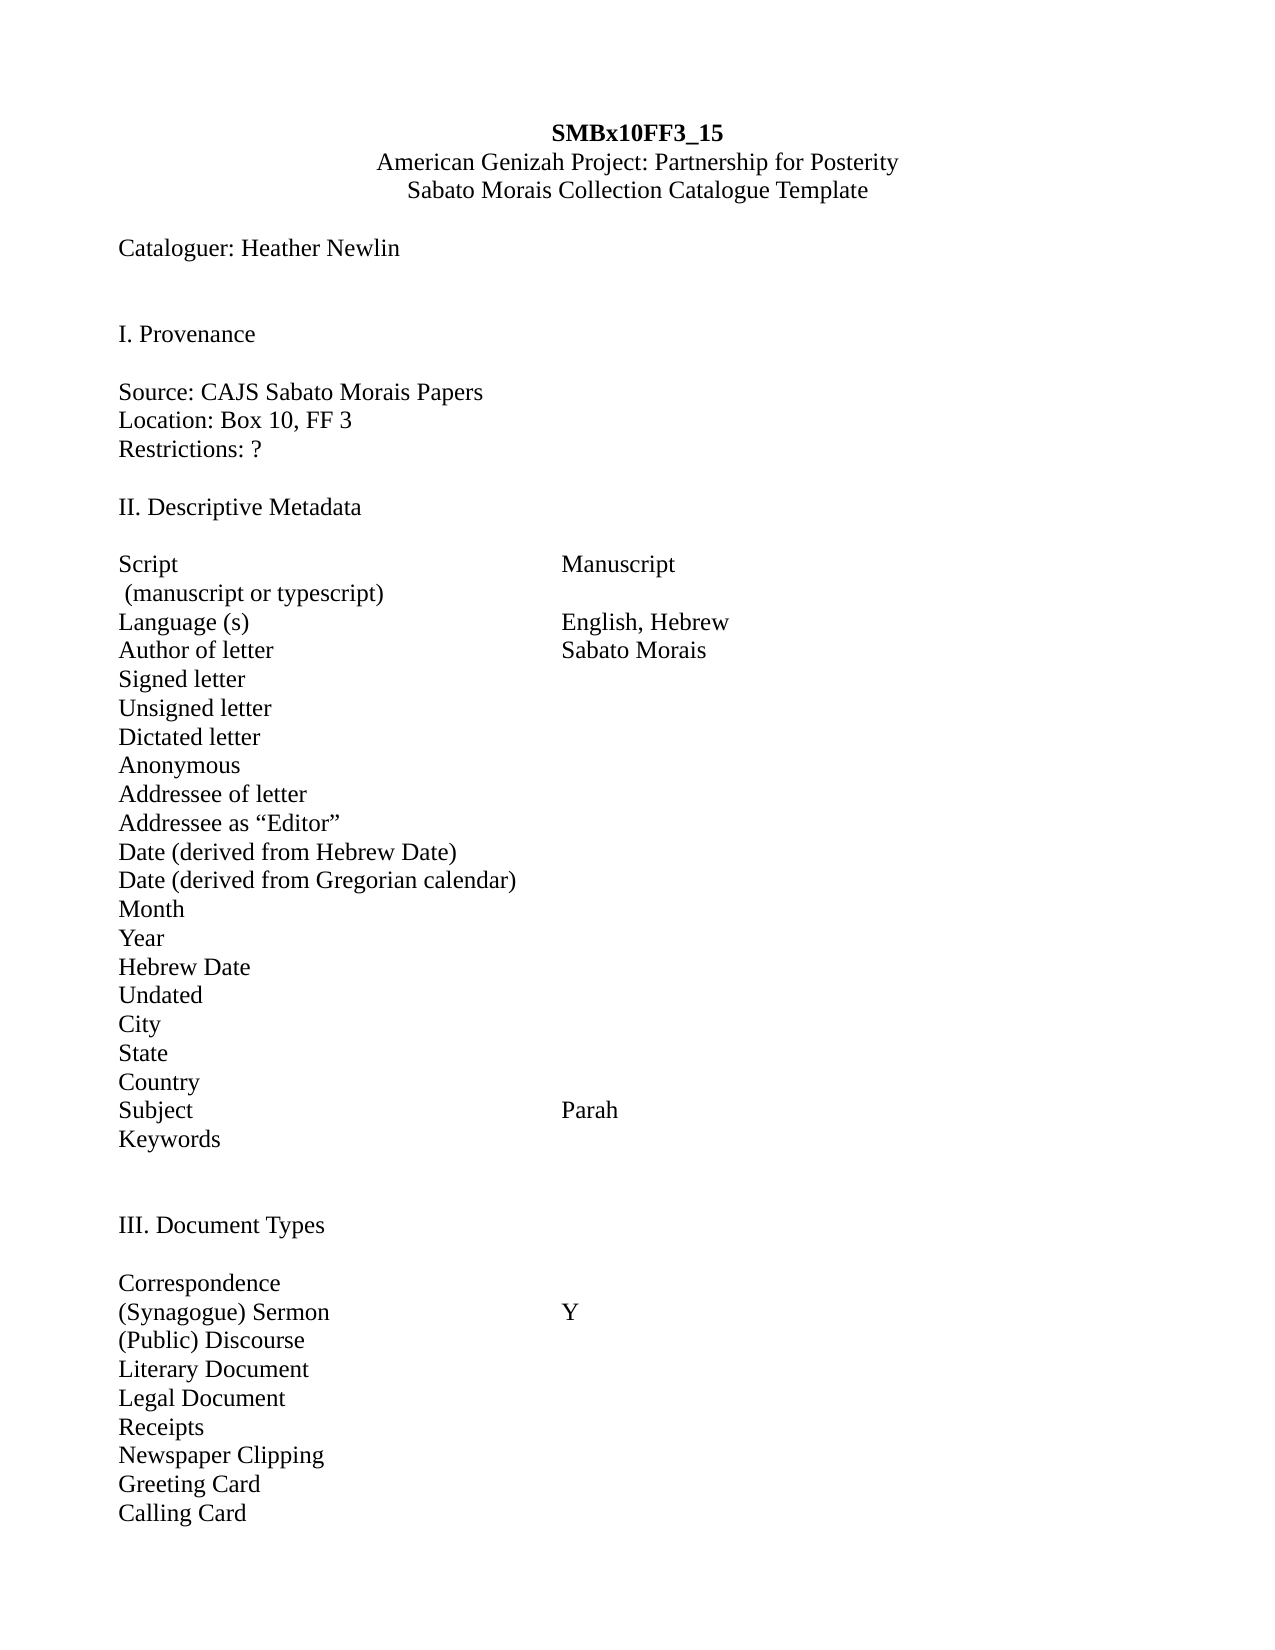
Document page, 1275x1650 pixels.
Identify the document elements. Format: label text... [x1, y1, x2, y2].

text Source: CAJS Sabato Morais Papers [118, 377, 1157, 406]
text Newspaper Clipping [118, 1441, 1157, 1469]
text Author of letter Sabato Morais [118, 636, 1157, 664]
text Location: Box 10, FF 3 [118, 406, 1157, 434]
text Literary Document [118, 1354, 1157, 1383]
text Date (derived from Hebrew Date) [118, 837, 1157, 866]
text Hebrew Date [118, 952, 1157, 981]
text Month [118, 894, 1157, 923]
text Sabato Morais Collection Catalogue Template [118, 176, 1157, 204]
text (manuscript or typescript) [118, 578, 1157, 607]
text Greeting Card [118, 1469, 1157, 1498]
text Legal Document [118, 1383, 1157, 1412]
text Cataloguer: Heather Newlin [118, 233, 1157, 262]
text Date (derived from Gregorian calendar) [118, 866, 1157, 894]
text Restrictions: ? [118, 434, 1157, 463]
text Country [118, 1067, 1157, 1096]
text II. Descriptive Metadata [118, 492, 1157, 521]
text Keywords [118, 1124, 1157, 1153]
text (Synagogue) Sermon Y [118, 1297, 1157, 1326]
text Addressee as “Editor” [118, 808, 1157, 837]
text Correspondence [118, 1268, 1157, 1297]
text Addressee of letter [118, 779, 1157, 808]
text Subject Parah [118, 1096, 1157, 1124]
text Receipts [118, 1412, 1157, 1441]
text Undated [118, 981, 1157, 1009]
text Dictated letter [118, 722, 1157, 751]
text American Genizah Project: Partnership for Posterity [118, 147, 1157, 176]
text Language (s) English, Hebrew [118, 607, 1157, 636]
text Unsigned letter [118, 693, 1157, 722]
text Calling Card [118, 1498, 1157, 1527]
text City [118, 1009, 1157, 1038]
text Signed letter [118, 664, 1157, 693]
text (Public) Discourse [118, 1326, 1157, 1354]
text State [118, 1038, 1157, 1067]
text I. Provenance [118, 319, 1157, 348]
text Script Manuscript [118, 549, 1157, 578]
text Year [118, 923, 1157, 952]
text SMBx10FF3_15 [118, 118, 1157, 147]
text Anonymous [118, 751, 1157, 779]
text III. Document Types [118, 1211, 1157, 1239]
